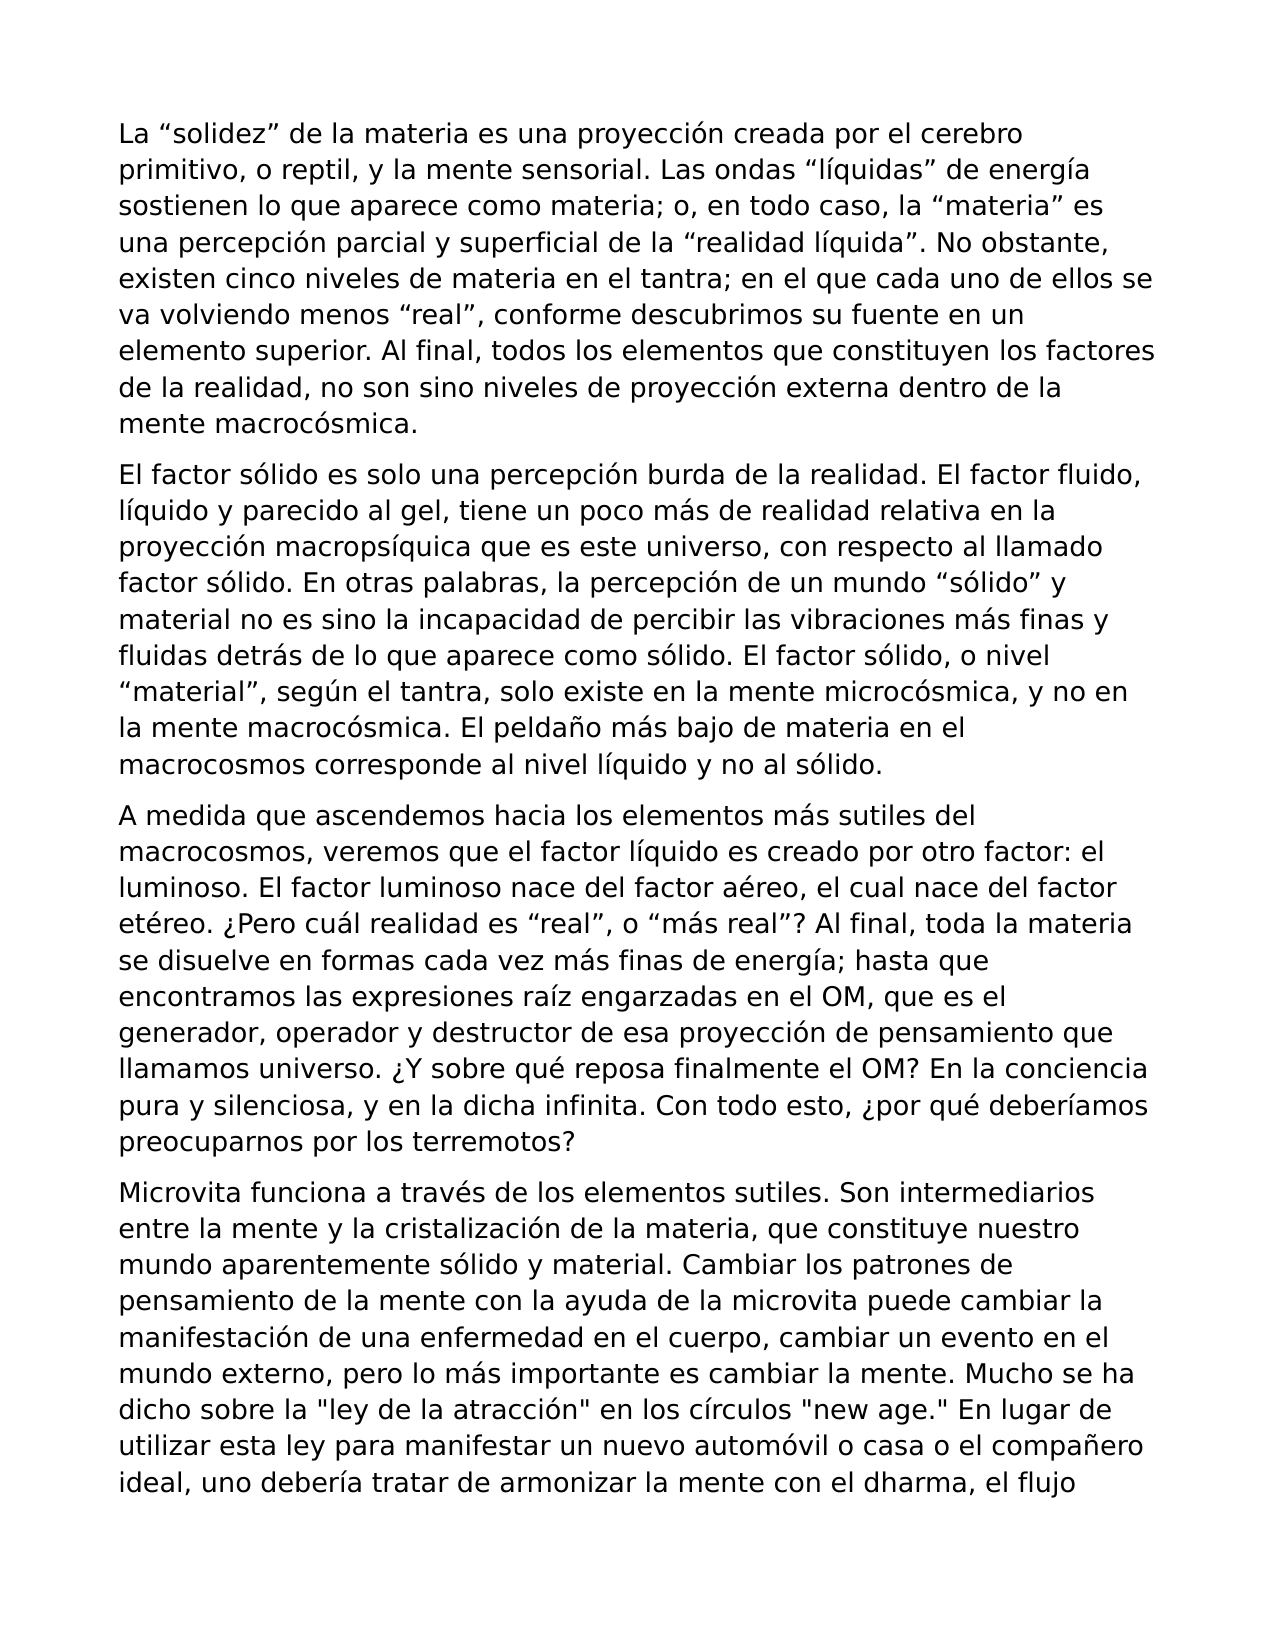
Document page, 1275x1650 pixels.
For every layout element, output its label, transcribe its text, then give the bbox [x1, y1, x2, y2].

text La “solidez” de la materia es una proyección creada por el cerebro primitivo, o reptil, y la mente sensorial. Las ondas “líquidas” de energía sostienen lo que aparece como materia; o, en todo caso, la “materia” es una percepción parcial y superficial de la “realidad líquida”. No obstante, existen cinco niveles de materia en el tantra; en el que cada uno de ellos se va volviendo menos “real”, conforme descubrimos su fuente en un elemento superior. Al final, todos los elementos que constituyen los factores de la realidad, no son sino niveles de proyección externa dentro de la mente macrocósmica. [118, 118, 1156, 440]
text A medida que ascendemos hacia los elementos más sutiles del macrocosmos, veremos que el factor líquido es creado por otro factor: el luminoso. El factor luminoso nace del factor aéreo, el cual nace del factor etéreo. ¿Pero cuál realidad es “real”, o “más real”? Al final, toda la materia se disuelve en formas cada vez más finas de energía; hasta que encontramos las expresiones raíz engarzadas en el OM, que es el generador, operador y destructor de esa proyección de pensamiento que llamamos universo. ¿Y sobre qué reposa finalmente el OM? En la conciencia pura y silenciosa, y en la dicha infinita. Con todo esto, ¿por qué deberíamos preocuparnos por los terremotos? [118, 800, 1156, 1158]
text Microvita funciona a través de los elementos sutiles. Son intermediarios entre la mente y la cristalización de la materia, que constituye nuestro mundo aparentemente sólido y material. Cambiar los patrones de pensamiento de la mente con la ayuda de la microvita puede cambiar la manifestación de una enfermedad en el cuerpo, cambiar un evento en el mundo externo, pero lo más importante es cambiar la mente. Mucho se ha dicho sobre la "ley de la atracción" en los círculos "new age." En lugar de utilizar esta ley para manifestar un nuevo automóvil o casa o el compañero ideal, uno debería tratar de armonizar la mente con el dharma, el flujo [118, 1177, 1156, 1498]
text El factor sólido es solo una percepción burda de la realidad. El factor fluido, líquido y parecido al gel, tiene un poco más de realidad relativa en la proyección macropsíquica que es este universo, con respecto al llamado factor sólido. En otras palabras, la percepción de un mundo “sólido” y material no es sino la incapacidad de percibir las vibraciones más finas y fluidas detrás de lo que aparece como sólido. El factor sólido, o nivel “material”, según el tantra, solo existe en la mente microcósmica, y no en la mente macrocósmica. El peldaño más bajo de materia en el macrocosmos corresponde al nivel líquido y no al sólido. [118, 459, 1156, 781]
